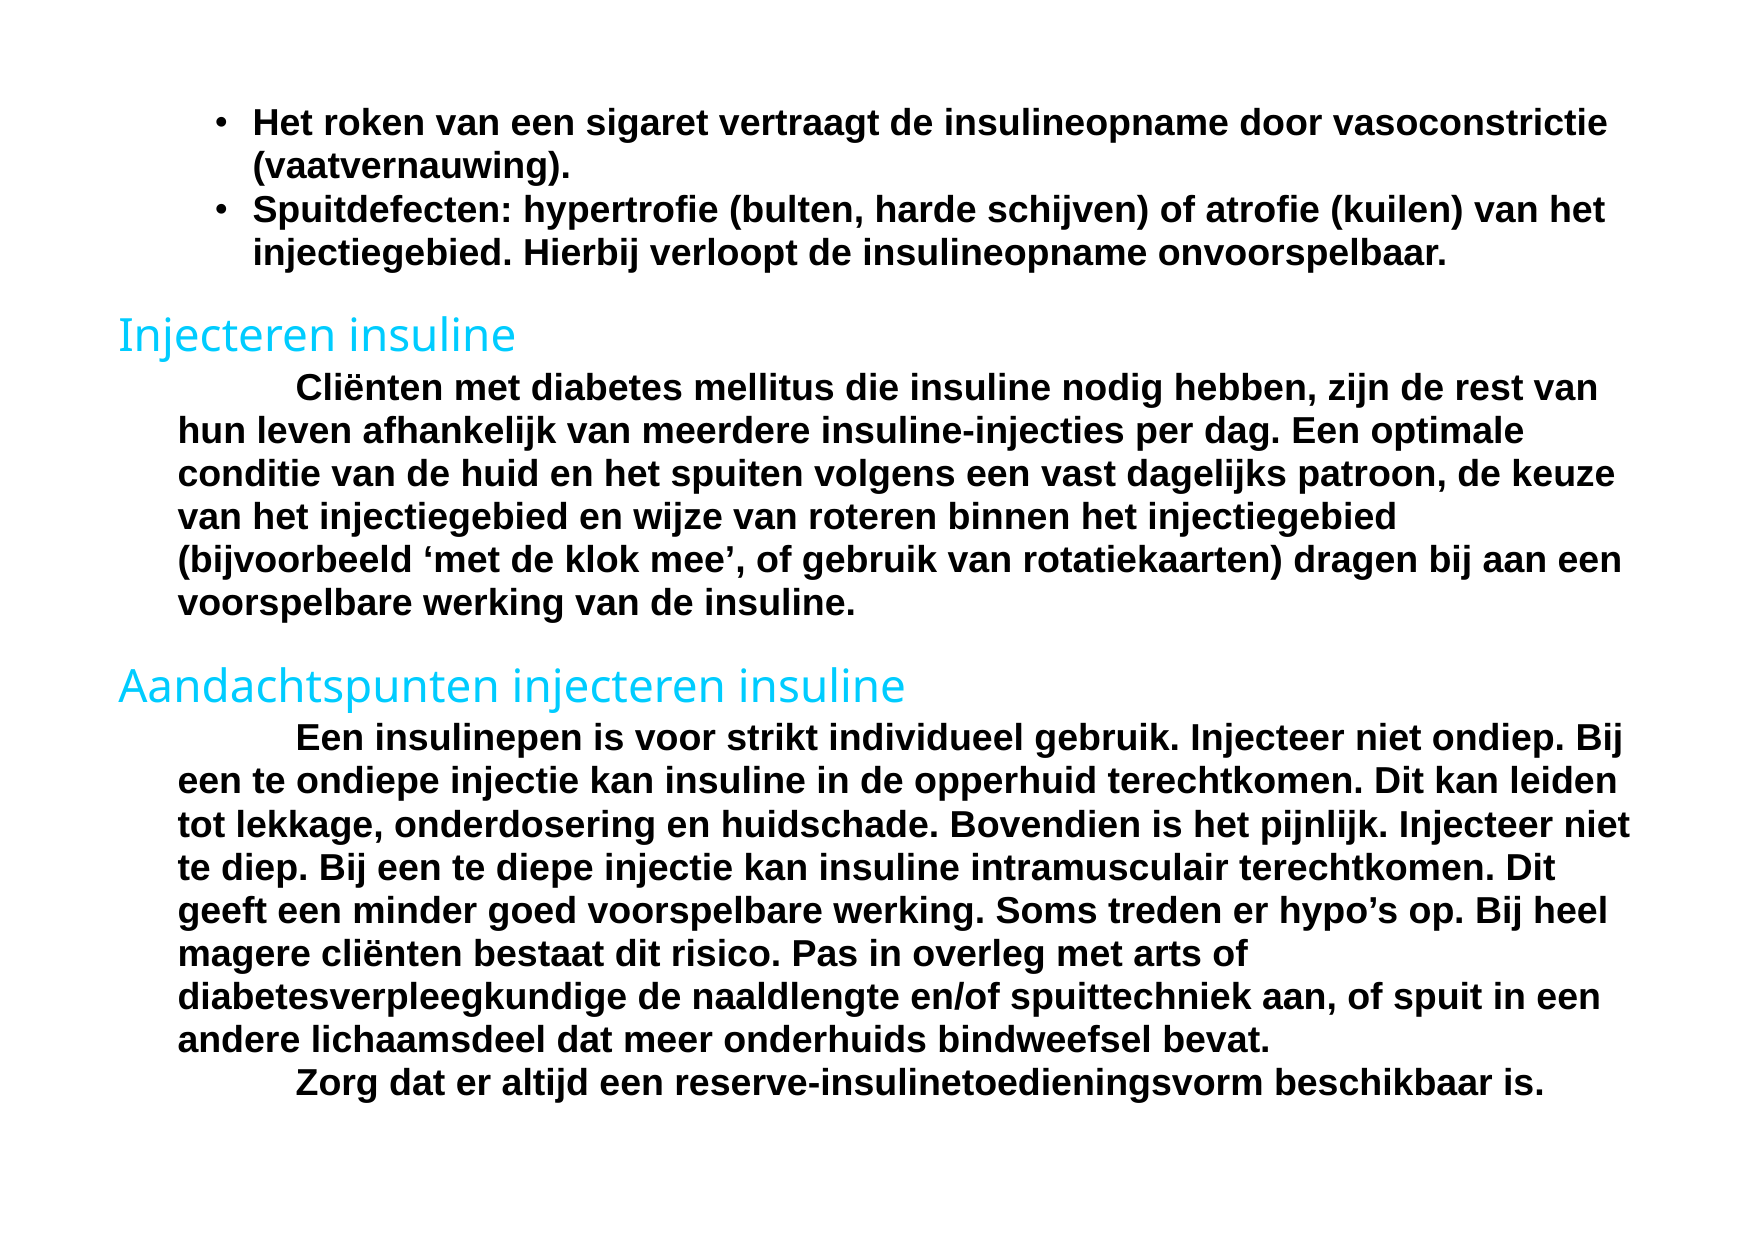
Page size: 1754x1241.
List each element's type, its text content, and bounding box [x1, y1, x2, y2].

subtitle Cliënten met diabetes mellitus die insuline nodig hebben, zijn de rest van hun leven afhankelijk van meerdere insuline-injecties per dag. Een optimale conditie van de huid en het spuiten volgens een vast dagelijks patroon, de keuze van het injectiegebied en wijze van roteren binnen het injectiegebied (bijvoorbeeld ‘met de klok mee’, of gebruik van rotatiekaarten) dragen bij aan een voorspelbare werking van de insuline. [177, 365, 1636, 624]
subtitle Een insulinepen is voor strikt individueel gebruik. Injecteer niet ondiep. Bij een te ondiepe injectie kan insuline in de opperhuid terechtkomen. Dit kan leiden tot lekkage, onderdosering en huidschade. Bovendien is het pijnlijk. Injecteer niet te diep. Bij een te diepe injectie kan insuline intramusculair terechtkomen. Dit geeft een minder goed voorspelbare werking. Soms treden er hypo’s op. Bij heel magere cliënten bestaat dit risico. Pas in overleg met arts of diabetesverpleegkundige de naaldlengte en/of spuittechniek aan, of spuit in een andere lichaamsdeel dat meer onderhuids bindweefsel bevat. [177, 716, 1636, 1061]
subtitle Het roken van een sigaret vertraagt de insulineopname door vasoconstrictie (vaatvernauwing). [215, 100, 1636, 187]
subtitle Zorg dat er altijd een reserve-insulinetoedieningsvorm beschikbaar is. [177, 1061, 1636, 1104]
subtitle Spuitdefecten: hypertrofie (bulten, harde schijven) of atrofie (kuilen) van het injectiegebied. Hierbij verloopt de insulineopname onvoorspelbaar. [215, 187, 1636, 273]
subtitle Aandachtspunten injecteren insuline [118, 653, 1636, 716]
subtitle Injecteren insuline [118, 303, 1636, 365]
